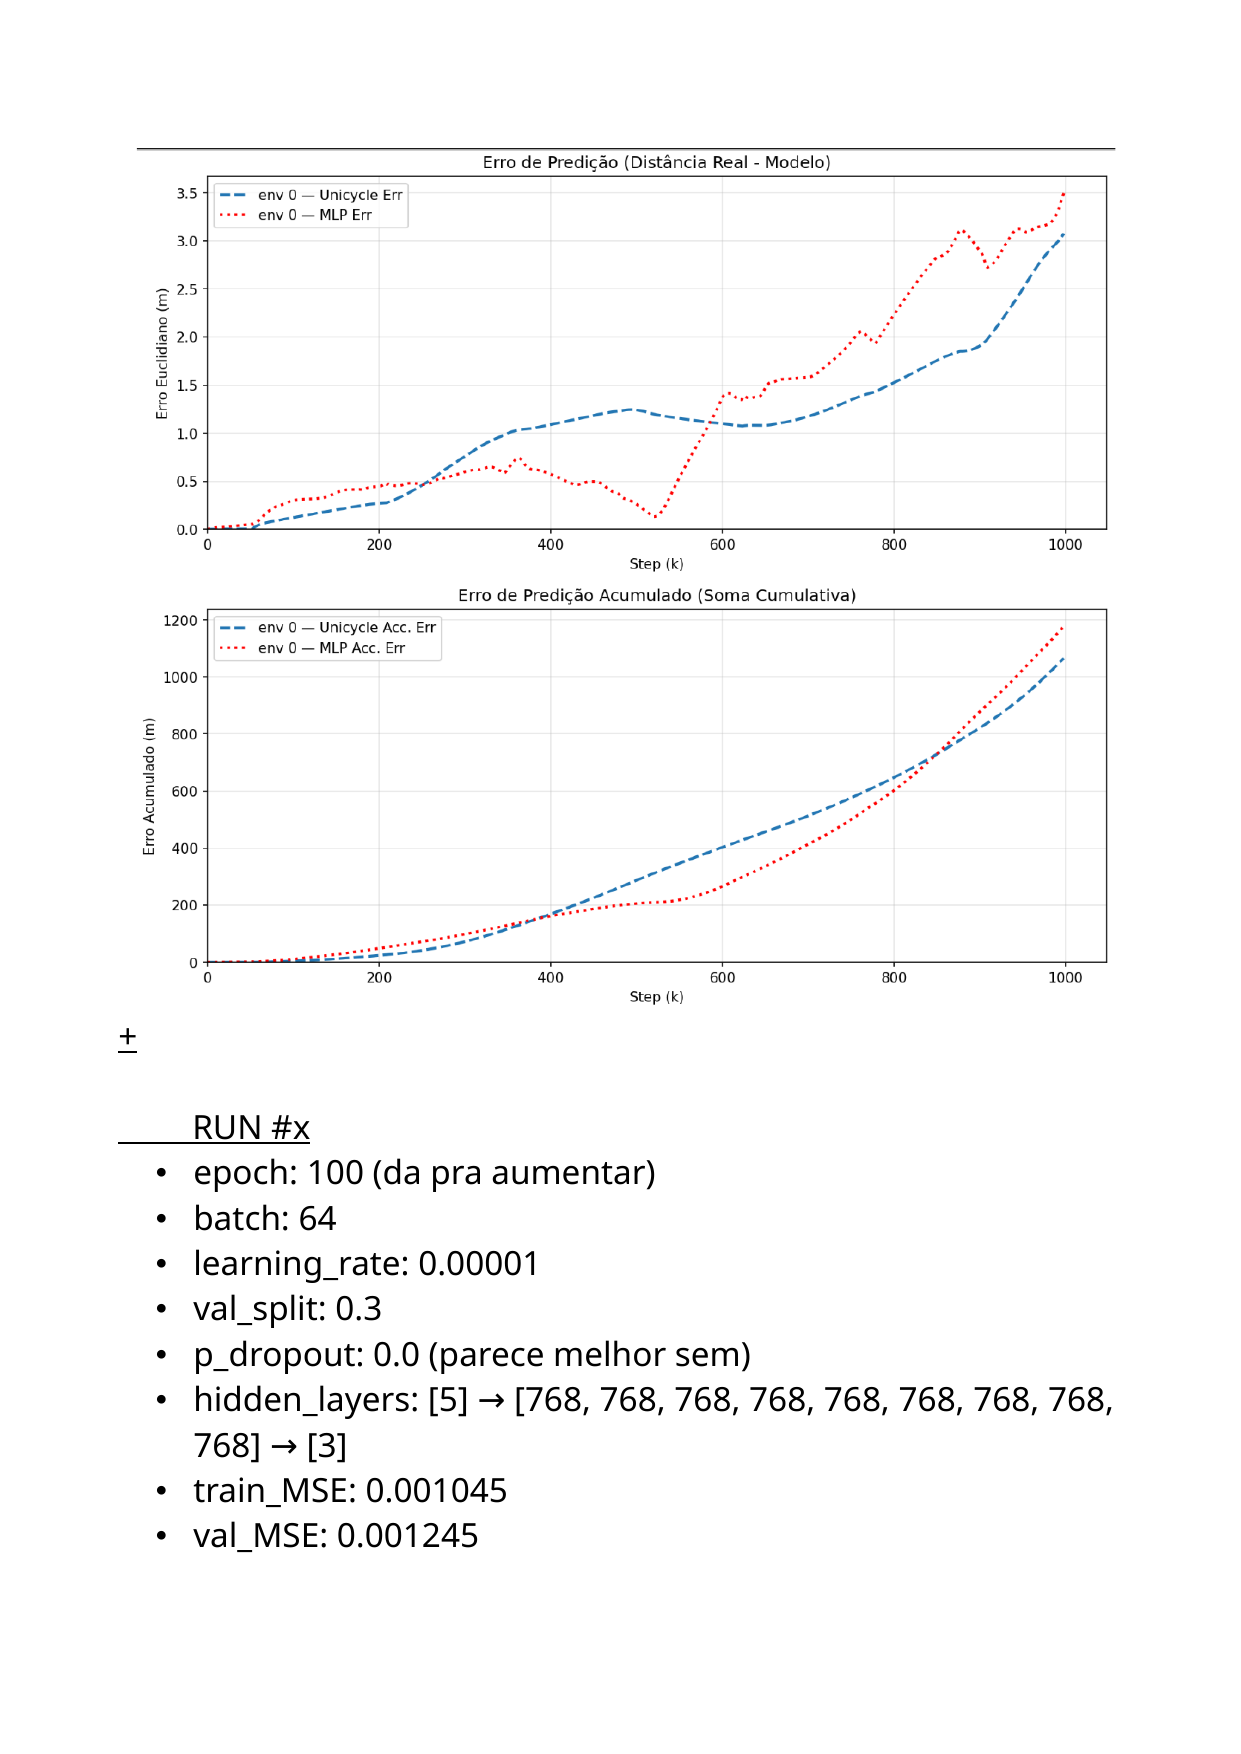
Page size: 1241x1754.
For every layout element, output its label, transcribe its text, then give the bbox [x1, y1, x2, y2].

list p_dropout: 0.0 (parece melhor sem) [156, 1331, 1122, 1376]
list epoch: 100 (da pra aumentar) [156, 1149, 1122, 1194]
list train_MSE: 0.001045 [156, 1467, 1122, 1512]
list batch: 64 [156, 1194, 1122, 1240]
text RUN #x [118, 1103, 1122, 1149]
list hidden_layers: [5] → [768, 768, 768, 768, 768, 768, 768, 768, 768] → [3] [156, 1376, 1122, 1467]
text + [118, 118, 1122, 1058]
list val_split: 0.3 [156, 1285, 1122, 1331]
list learning_rate: 0.00001 [156, 1240, 1122, 1285]
list val_MSE: 0.001245 [156, 1512, 1122, 1558]
picture [136, 148, 1116, 1013]
